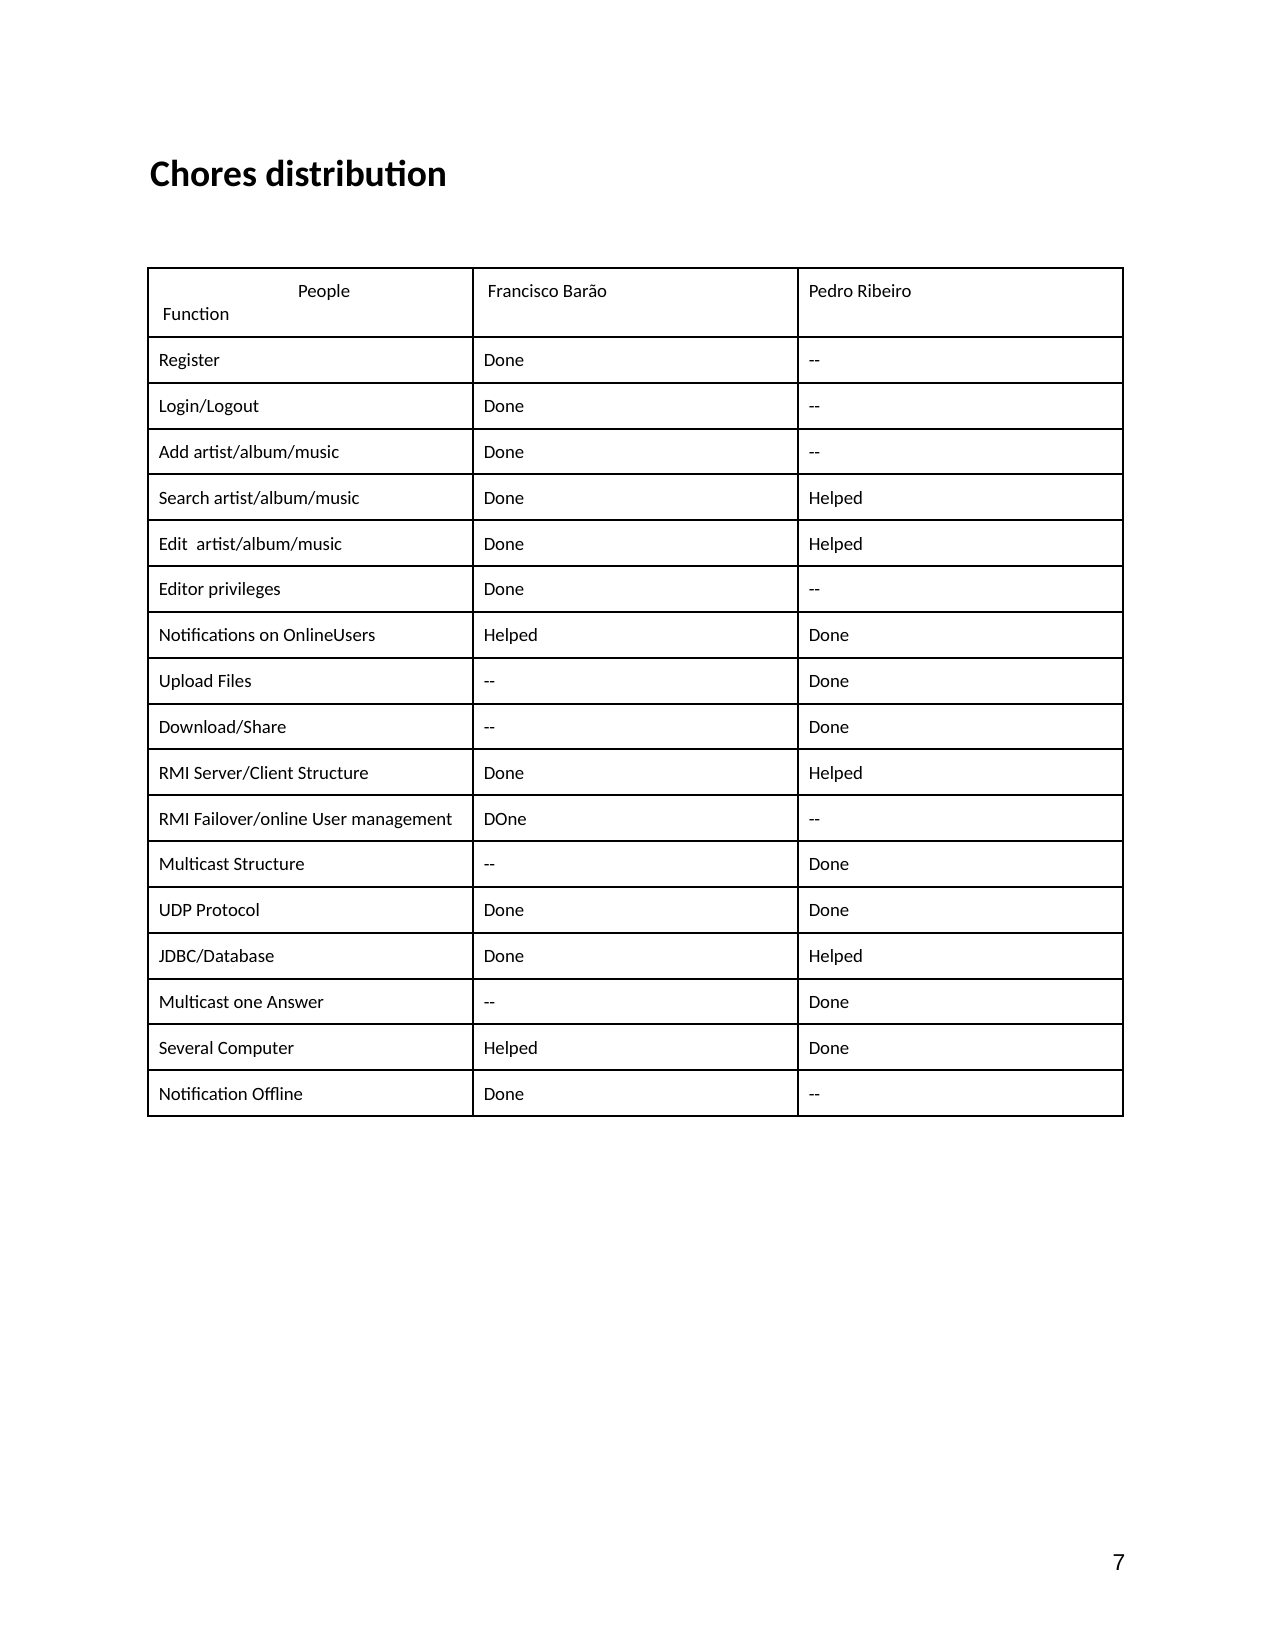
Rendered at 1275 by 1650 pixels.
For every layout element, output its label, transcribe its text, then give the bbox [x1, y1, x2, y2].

table_cell Notifications on OnlineUsers [149, 613, 472, 657]
table_cell RMI Server/Client Structure [149, 750, 472, 794]
table_cell Helped [799, 521, 1122, 565]
table_cell Done [474, 521, 797, 565]
table_cell Done [799, 705, 1122, 748]
table_cell Done [474, 1071, 797, 1115]
table_cell Done [799, 842, 1122, 886]
table_cell -- [474, 659, 797, 702]
table_cell Multicast one Answer [149, 980, 472, 1023]
table_cell Edit artist/album/music [149, 521, 472, 565]
table_cell RMI Failover/online User management [149, 796, 472, 840]
table_cell -- [474, 705, 797, 748]
table_cell Upload Files [149, 659, 472, 702]
table_cell -- [799, 567, 1122, 611]
table_cell Done [474, 384, 797, 427]
table_cell Several Computer [149, 1025, 472, 1069]
table_cell Editor privileges [149, 567, 472, 611]
table_cell Register [149, 338, 472, 382]
table_cell -- [799, 1071, 1122, 1115]
table_cell -- [799, 384, 1122, 427]
table_cell Notification Offline [149, 1071, 472, 1115]
table_cell -- [799, 338, 1122, 382]
table_cell Done [474, 934, 797, 977]
table_cell Done [474, 338, 797, 382]
table_cell Done [474, 475, 797, 519]
table_cell -- [799, 796, 1122, 840]
table_cell Helped [799, 750, 1122, 794]
table_header Francisco Barão [474, 269, 797, 336]
table_cell Multicast Structure [149, 842, 472, 886]
subtitle Chores distribution [150, 150, 1125, 196]
table_cell Done [474, 567, 797, 611]
table_cell UDP Protocol [149, 888, 472, 932]
table_cell -- [474, 842, 797, 886]
table_cell -- [799, 430, 1122, 473]
table_cell Done [799, 980, 1122, 1023]
table_cell Helped [799, 934, 1122, 977]
table_cell Done [799, 659, 1122, 702]
table_cell Download/Share [149, 705, 472, 748]
table_cell Done [474, 750, 797, 794]
table_cell Done [799, 888, 1122, 932]
table_cell Add artist/album/music [149, 430, 472, 473]
table_cell Helped [474, 613, 797, 657]
table_header People Function [149, 269, 472, 336]
table_cell -- [474, 980, 797, 1023]
table_cell Helped [474, 1025, 797, 1069]
table_cell Done [799, 613, 1122, 657]
table_cell Login/Logout [149, 384, 472, 427]
table_cell Done [474, 430, 797, 473]
table_header Pedro Ribeiro [799, 269, 1122, 336]
table_cell Helped [799, 475, 1122, 519]
table_cell DOne [474, 796, 797, 840]
table_cell Done [474, 888, 797, 932]
table_cell Search artist/album/music [149, 475, 472, 519]
table_cell Done [799, 1025, 1122, 1069]
table_cell JDBC/Database [149, 934, 472, 977]
